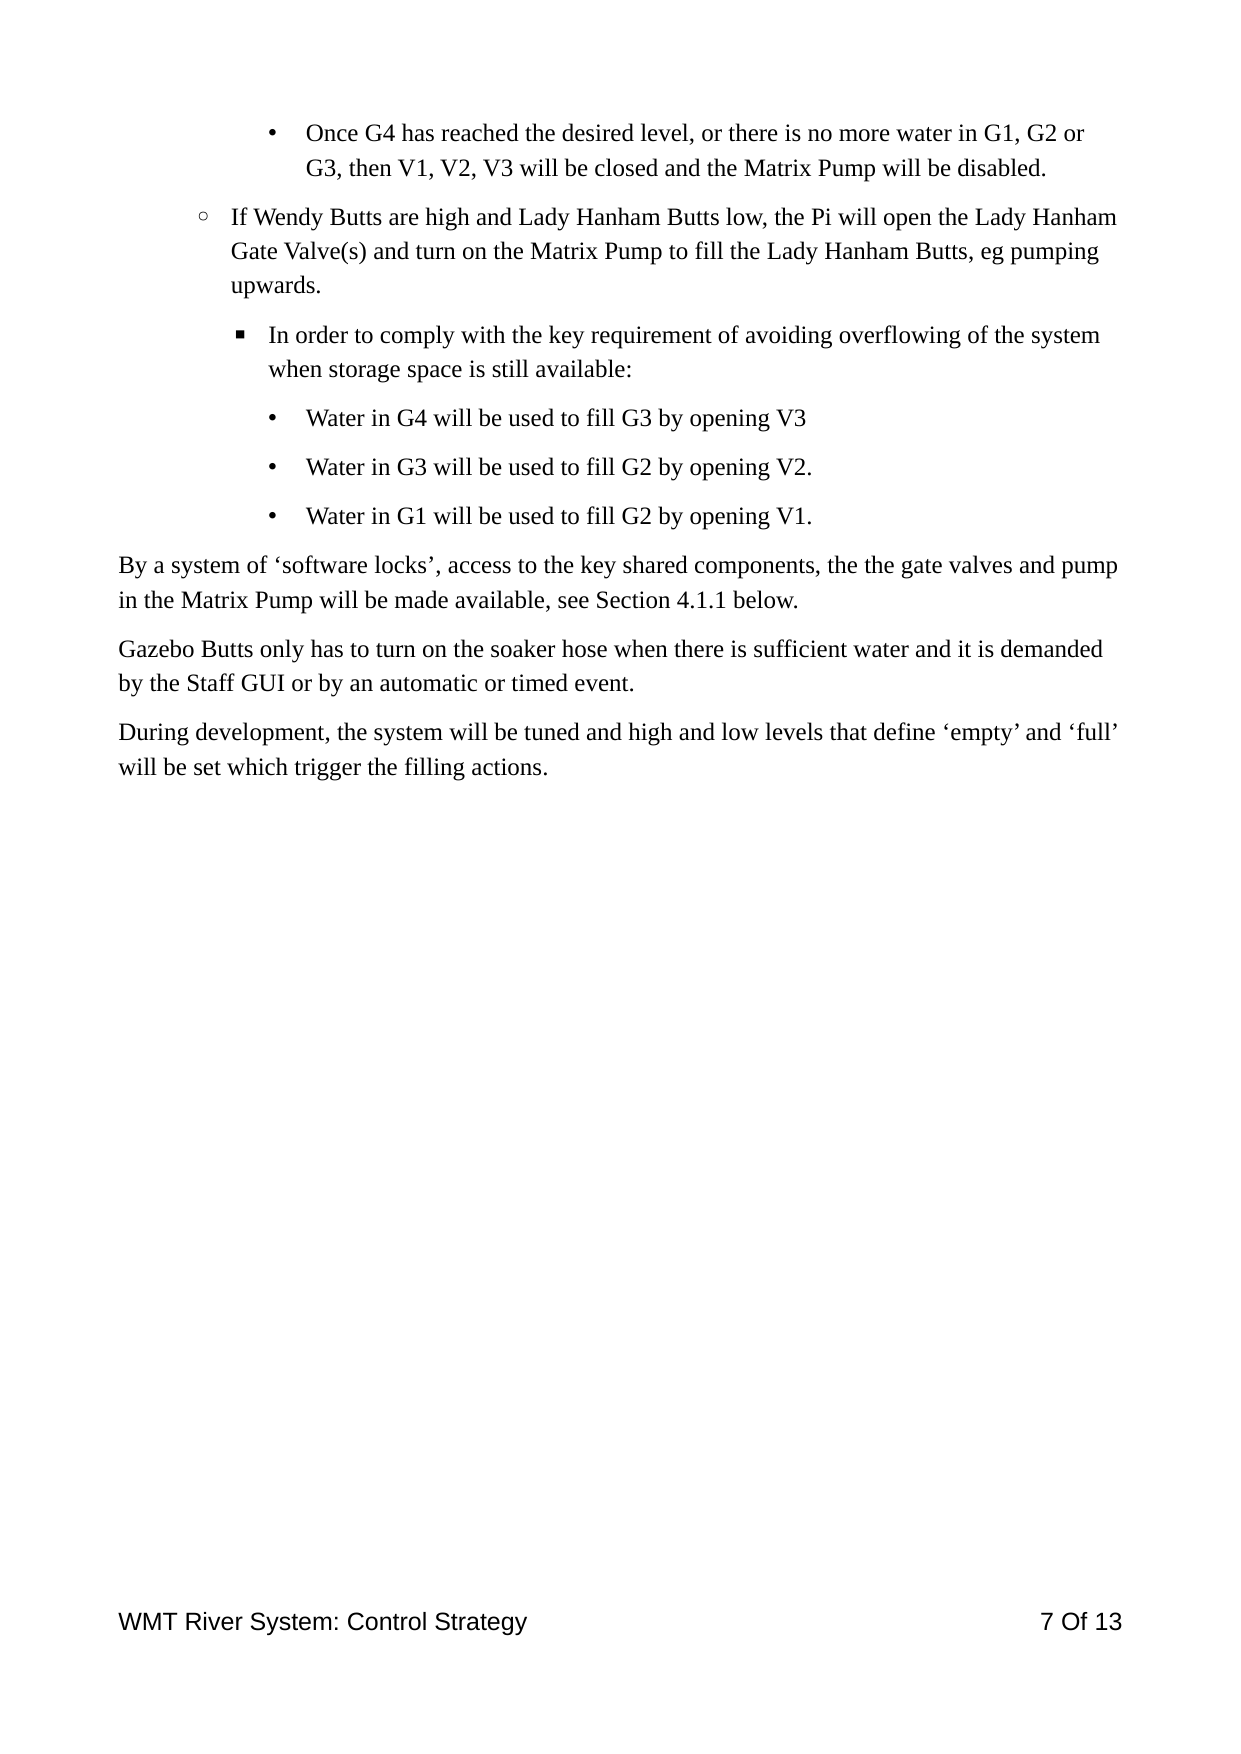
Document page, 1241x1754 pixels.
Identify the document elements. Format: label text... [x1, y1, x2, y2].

text Gazebo Butts only has to turn on the soaker hose when there is sufficient water and it is demanded by the Staff GUI or by an automatic or timed event. [118, 634, 1122, 697]
list If Wendy Butts are high and Lady Hanham Butts low, the Pi will open the Lady Hanham Gate Valve(s) and turn on the Matrix Pump to fill the Lady Hanham Butts, eg pumping upwards. [193, 202, 1122, 299]
list Water in G4 will be used to fill G3 by opening V3 [268, 403, 1122, 432]
list Water in G1 will be used to fill G2 by opening V1. [268, 501, 1122, 530]
list In order to comply with the key requirement of avoiding overflowing of the system when storage space is still available: [231, 320, 1122, 383]
text During development, the system will be tuned and high and low levels that define ‘empty’ and ‘full’ will be set which trigger the filling actions. [118, 717, 1122, 781]
list Water in G3 will be used to fill G2 by opening V2. [268, 452, 1122, 481]
text By a system of ‘software locks’, access to the key shared components, the the gate valves and pump in the Matrix Pump will be made available, see Section 4.1.1 below. [118, 550, 1122, 614]
list Once G4 has reached the desired level, or there is no more water in G1, G2 or G3, then V1, V2, V3 will be closed and the Matrix Pump will be disabled. [268, 118, 1122, 181]
